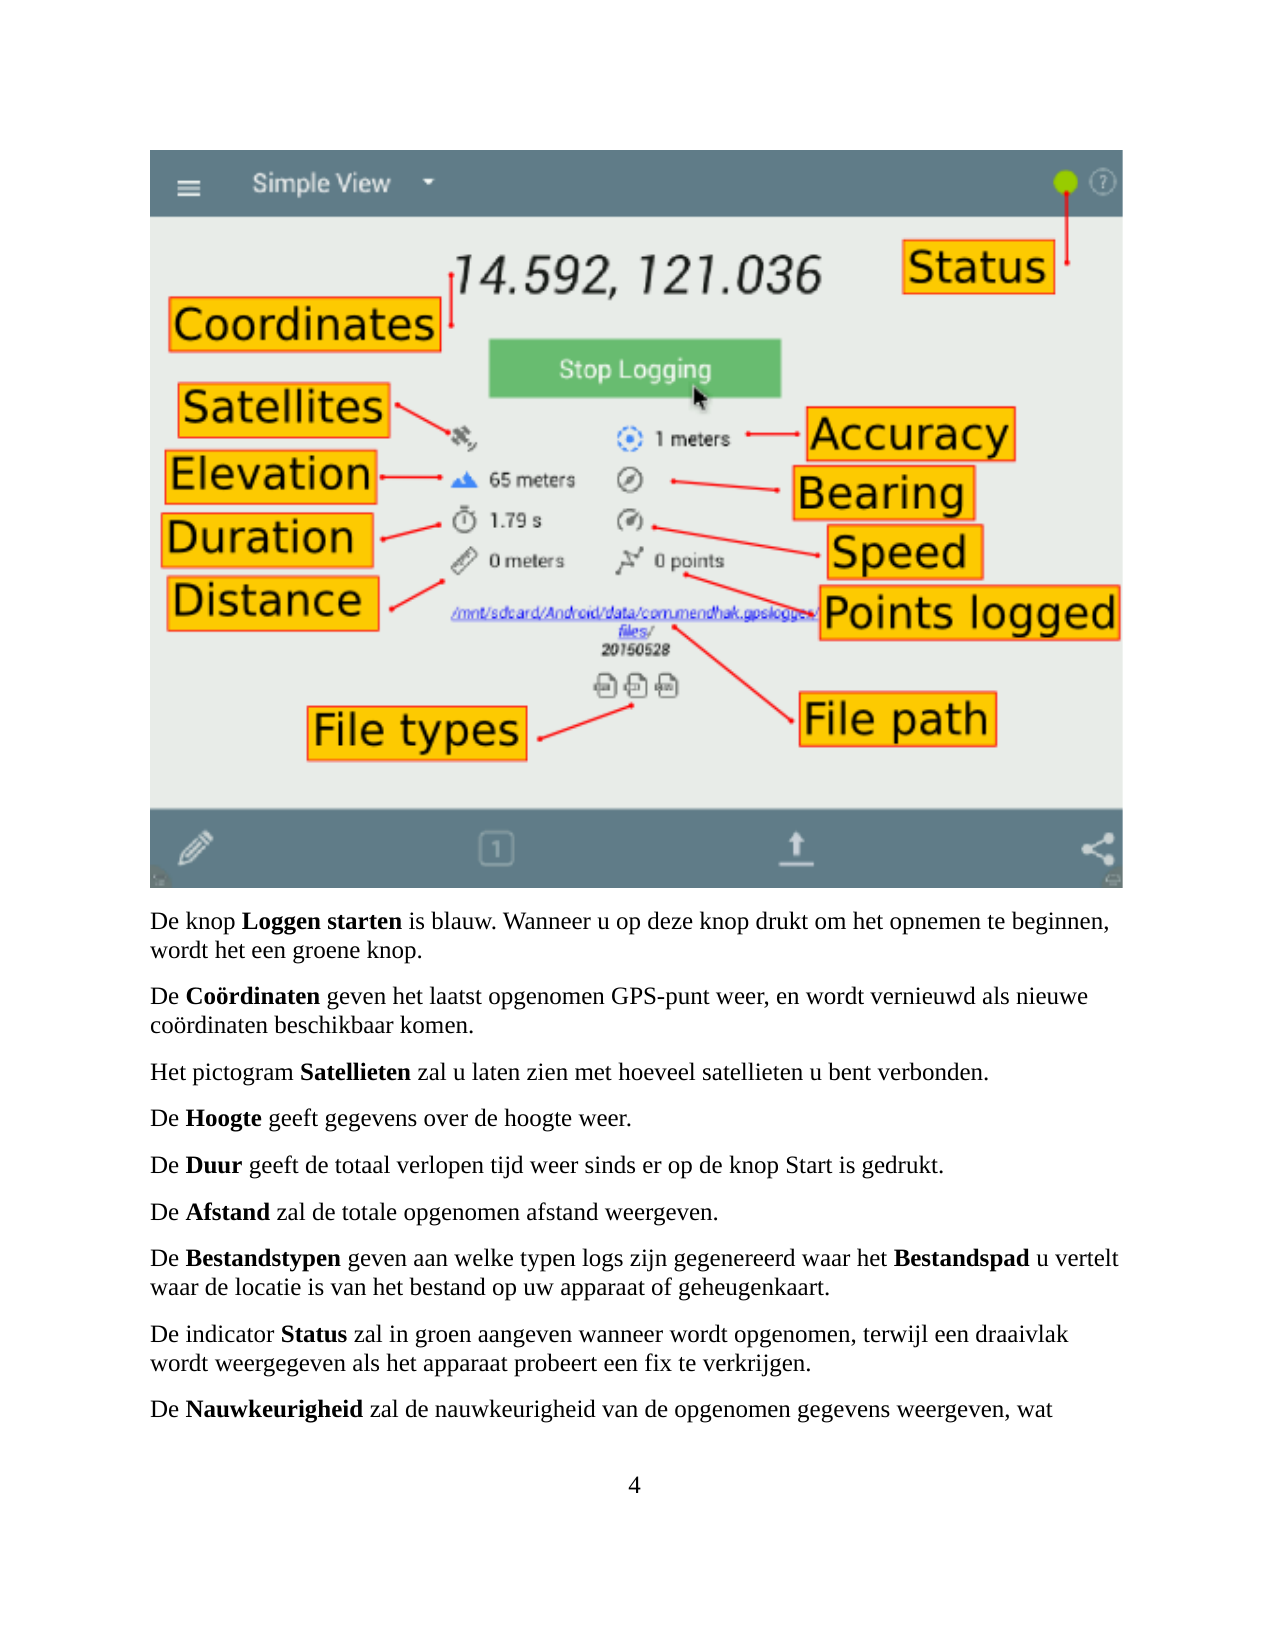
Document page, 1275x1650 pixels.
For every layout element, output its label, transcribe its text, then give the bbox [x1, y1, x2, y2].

text De Nauwkeurigheid zal de nauwkeurigheid van de opgenomen gegevens weergeven, wat [150, 1394, 1125, 1423]
text De Hoogte geeft gegevens over de hoogte weer. [150, 1103, 1125, 1132]
text De Afstand zal de totale opgenomen afstand weergeven. [150, 1197, 1125, 1226]
picture [150, 150, 1123, 888]
text De Duur geeft de totaal verlopen tijd weer sinds er op de knop Start is gedrukt. [150, 1150, 1125, 1179]
text De knop Loggen starten is blauw. Wanneer u op deze knop drukt om het opnemen te beginnen, wordt het een groene knop. [150, 906, 1125, 963]
text Het pictogram Satellieten zal u laten zien met hoeveel satellieten u bent verbonden. [150, 1057, 1125, 1086]
text De indicator Status zal in groen aangeven wanneer wordt opgenomen, terwijl een draaivlak wordt weergegeven als het apparaat probeert een fix te verkrijgen. [150, 1319, 1125, 1376]
text De Bestandstypen geven aan welke typen logs zijn gegenereerd waar het Bestandspad u vertelt waar de locatie is van het bestand op uw apparaat of geheugenkaart. [150, 1243, 1125, 1301]
text De Coördinaten geven het laatst opgenomen GPS-punt weer, en wordt vernieuwd als nieuwe coördinaten beschikbaar komen. [150, 981, 1125, 1039]
